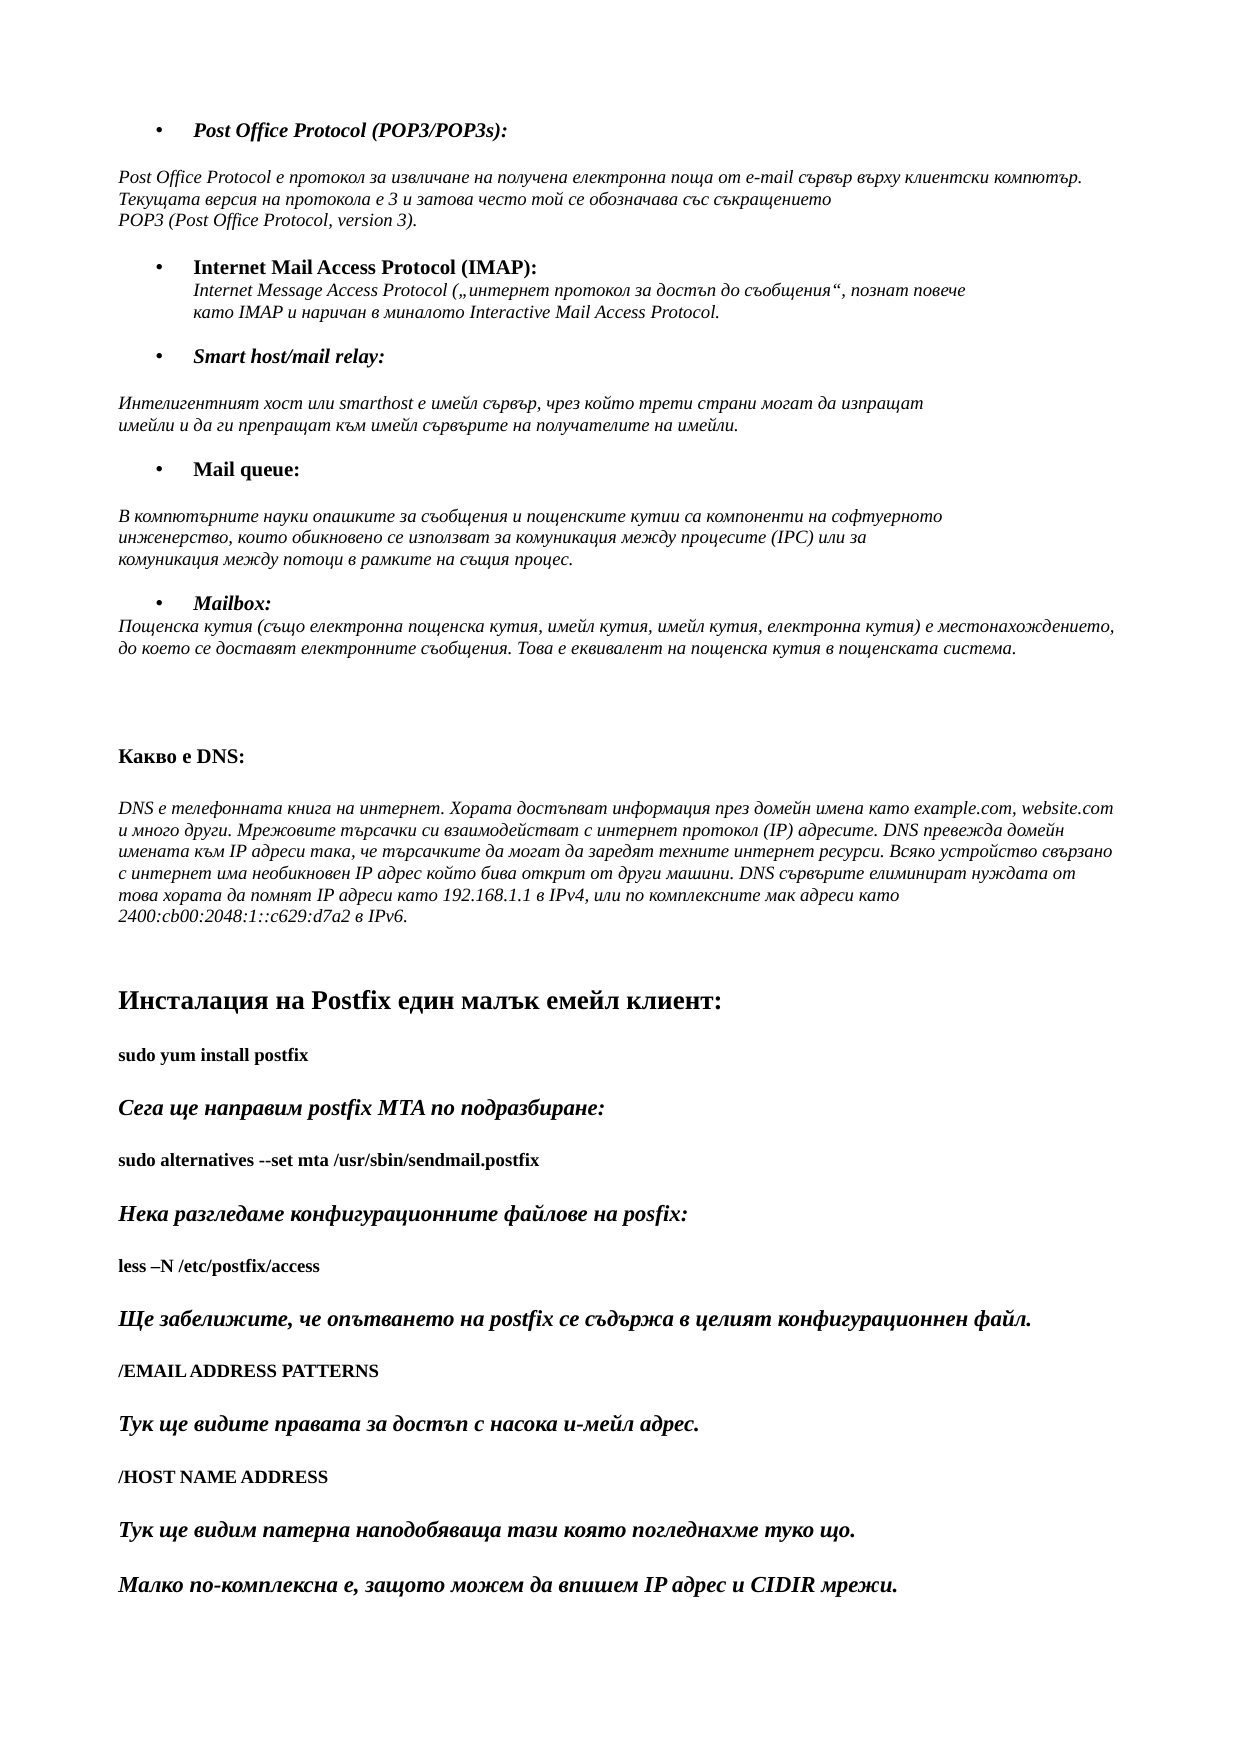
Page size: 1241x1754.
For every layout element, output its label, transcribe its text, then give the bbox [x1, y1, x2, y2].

text Сега ще направим postfix MTA по подразбиране: [118, 1094, 1122, 1121]
text Post Office Protocol е протокол за извличане на получена електронна поща от e-mail сървър върху клиентски компютър. Текущата версия на протокола е 3 и затова често той се обозначава със съкращението [118, 166, 1122, 209]
text имейли и да ги препращат към имейл сървърите на получателите на имейли. [118, 413, 1122, 435]
text Пощенска кутия (също електронна пощенска кутия, имейл кутия, имейл кутия, електронна кутия) е местонахождението, до което се доставят електронните съобщения. Това е еквивалент на пощенска кутия в пощенската система. [118, 615, 1122, 658]
text DNS е телефонната книга на интернет. Хората достъпват информация през домейн имена като example.com, website.com и много други. Мрежовите търсачки си взаимодействат с интернет протокол (IP) адресите. DNS превежда домейн имената към IP адреси така, че търсачките да могат да заредят техните интернет ресурси. Всяко устройство свързано с интернет има необикновен IP адрес който бива открит от други машини. DNS сървърите елиминират нуждата от това хората да помнят IP адреси като 192.168.1.1 в IPv4, или по комплексните мак адреси като 2400:cb00:2048:1::c629:d7a2 в IPv6. [118, 797, 1122, 927]
text Тук ще видите правата за достъп с насока и-мейл адрес. [118, 1411, 1122, 1437]
list Internet Mail Access Protocol (IMAP): [156, 255, 1122, 279]
text sudo yum install postfix [118, 1044, 1122, 1066]
text инженерство, които обикновено се използват за комуникация между процесите (IPC) или за [118, 526, 1122, 548]
list Smart host/mail relay: [156, 344, 1122, 368]
text less –N /etc/postfix/access [118, 1255, 1122, 1276]
text В компютърните науки опашките за съобщения и пощенските кутии са компоненти на софтуерното [118, 505, 1122, 526]
text Интелигентният хост или smarthost е имейл сървър, чрез който трети страни могат да изпращат [118, 392, 1122, 413]
list Mail queue: [156, 457, 1122, 481]
list Internet Message Access Protocol („интернет протокол за достъп до съобщения“, познат повече [156, 279, 1122, 301]
text Нека разгледаме конфигурационните файлове на posfix: [118, 1200, 1122, 1226]
text Тук ще видим патерна наподобяваща тази която погледнахме туко що. [118, 1516, 1122, 1542]
list Mailbox: [156, 591, 1122, 615]
list като IMAP и наричан в миналото Interactive Mail Access Protocol. [156, 301, 1122, 322]
text Инсталация на Postfix един малък емейл клиент: [118, 984, 1122, 1015]
text sudo alternatives --set mta /usr/sbin/sendmail.postfix [118, 1149, 1122, 1171]
text /EMAIL ADDRESS PATTERNS [118, 1360, 1122, 1382]
text Какво е DNS: [118, 744, 1122, 768]
text комуникация между потоци в рамките на същия процес. [118, 548, 1122, 569]
list Post Office Protocol (POP3/POP3s): [156, 118, 1122, 142]
text POP3 (Post Office Protocol, version 3). [118, 209, 1122, 231]
text Малко по-комплексна е, защото можем да впишем IP адрес и CIDIR мрежи. [118, 1571, 1122, 1597]
text /HOST NAME ADDRESS [118, 1466, 1122, 1487]
text Ще забелижите, че опътването на postfix се съдържа в целият конфигурационнен файл. [118, 1305, 1122, 1331]
